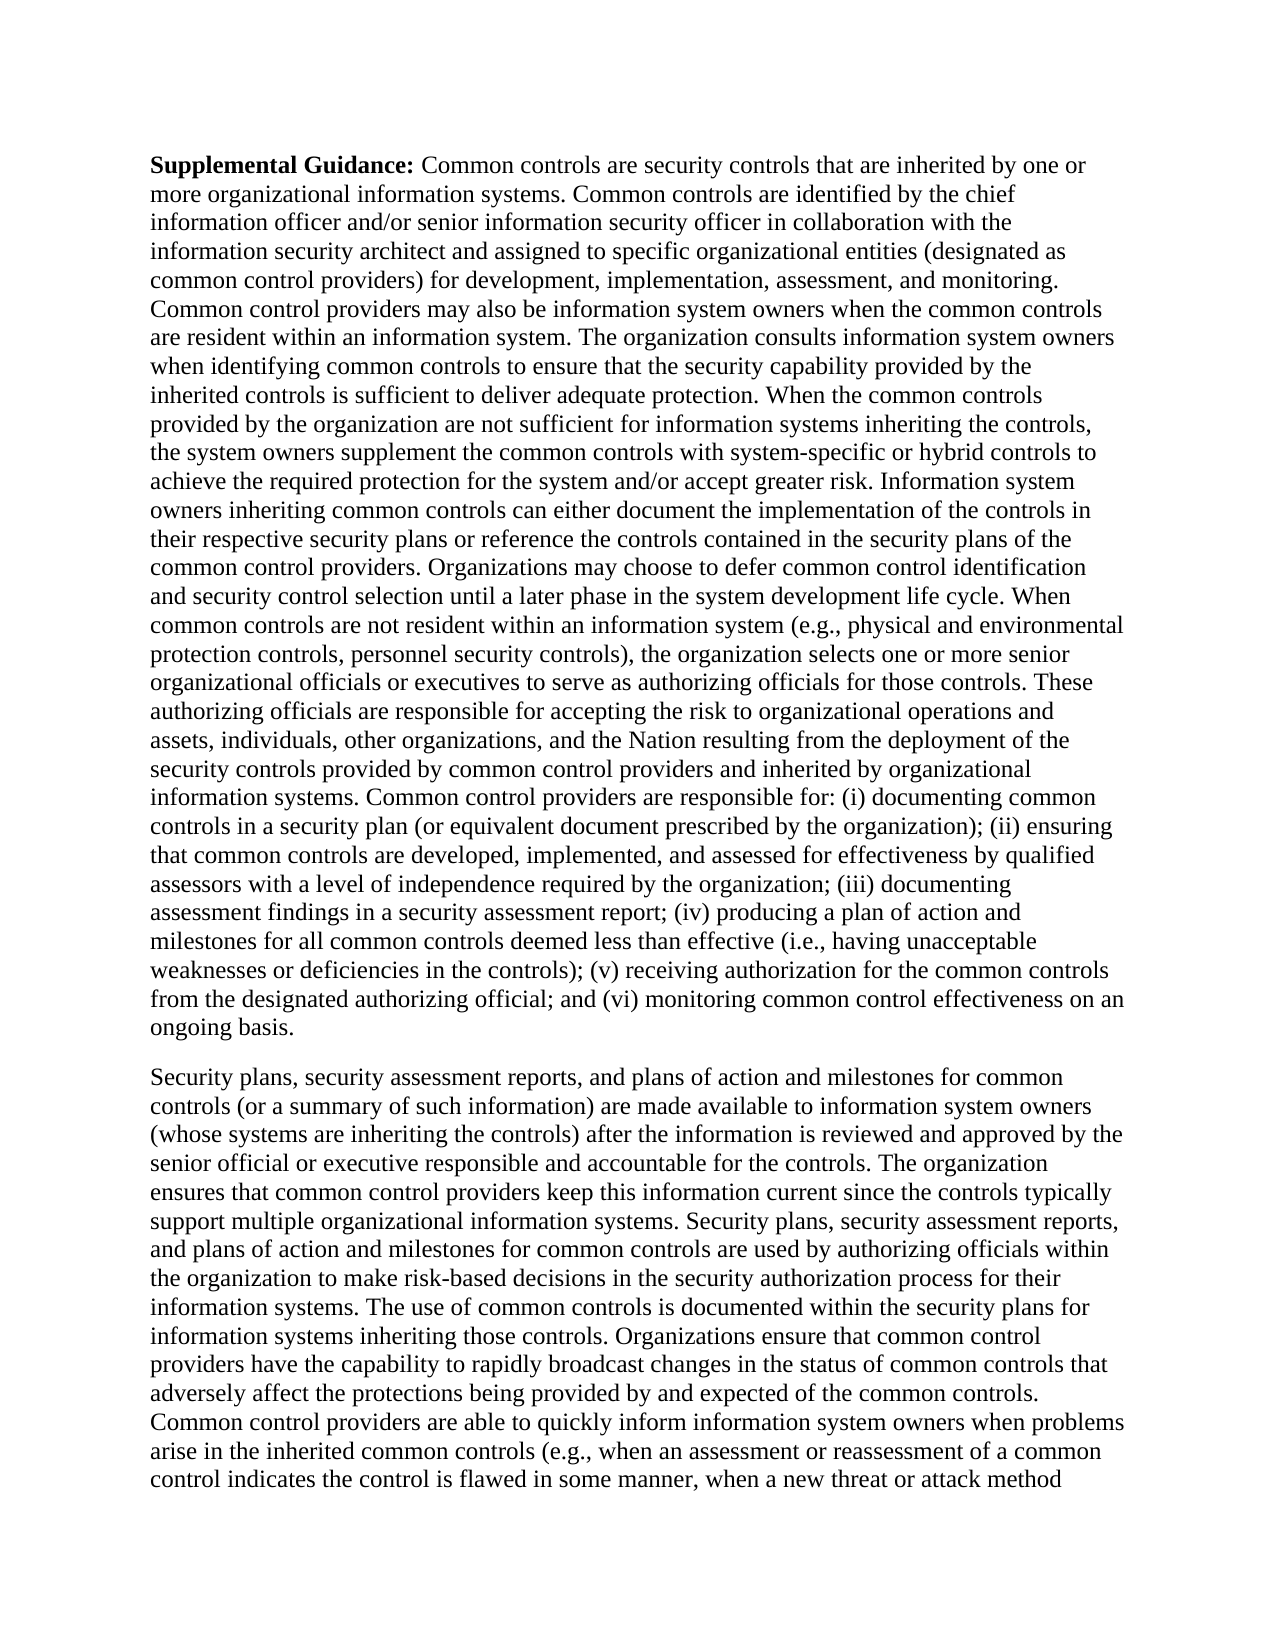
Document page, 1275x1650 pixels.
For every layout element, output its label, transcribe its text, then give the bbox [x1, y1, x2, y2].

text Supplemental Guidance: Common controls are security controls that are inherited by one or more organizational information systems. Common controls are identified by the chief information officer and/or senior information security officer in collaboration with the information security architect and assigned to specific organizational entities (designated as common control providers) for development, implementation, assessment, and monitoring. Common control providers may also be information system owners when the common controls are resident within an information system. The organization consults information system owners when identifying common controls to ensure that the security capability provided by the inherited controls is sufficient to deliver adequate protection. When the common controls provided by the organization are not sufficient for information systems inheriting the controls, the system owners supplement the common controls with system-specific or hybrid controls to achieve the required protection for the system and/or accept greater risk. Information system owners inheriting common controls can either document the implementation of the controls in their respective security plans or reference the controls contained in the security plans of the common control providers. Organizations may choose to defer common control identification and security control selection until a later phase in the system development life cycle. When common controls are not resident within an information system (e.g., physical and environmental protection controls, personnel security controls), the organization selects one or more senior organizational officials or executives to serve as authorizing officials for those controls. These authorizing officials are responsible for accepting the risk to organizational operations and assets, individuals, other organizations, and the Nation resulting from the deployment of the security controls provided by common control providers and inherited by organizational information systems. Common control providers are responsible for: (i) documenting common controls in a security plan (or equivalent document prescribed by the organization); (ii) ensuring that common controls are developed, implemented, and assessed for effectiveness by qualified assessors with a level of independence required by the organization; (iii) documenting assessment findings in a security assessment report; (iv) producing a plan of action and milestones for all common controls deemed less than effective (i.e., having unacceptable weaknesses or deficiencies in the controls); (v) receiving authorization for the common controls from the designated authorizing official; and (vi) monitoring common control effectiveness on an ongoing basis. [150, 150, 1125, 1041]
text Security plans, security assessment reports, and plans of action and milestones for common controls (or a summary of such information) are made available to information system owners (whose systems are inheriting the controls) after the information is reviewed and approved by the senior official or executive responsible and accountable for the controls. The organization ensures that common control providers keep this information current since the controls typically support multiple organizational information systems. Security plans, security assessment reports, and plans of action and milestones for common controls are used by authorizing officials within the organization to make risk-based decisions in the security authorization process for their information systems. The use of common controls is documented within the security plans for information systems inheriting those controls. Organizations ensure that common control providers have the capability to rapidly broadcast changes in the status of common controls that adversely affect the protections being provided by and expected of the common controls. Common control providers are able to quickly inform information system owners when problems arise in the inherited common controls (e.g., when an assessment or reassessment of a common control indicates the control is flawed in some manner, when a new threat or attack method [150, 1062, 1125, 1493]
